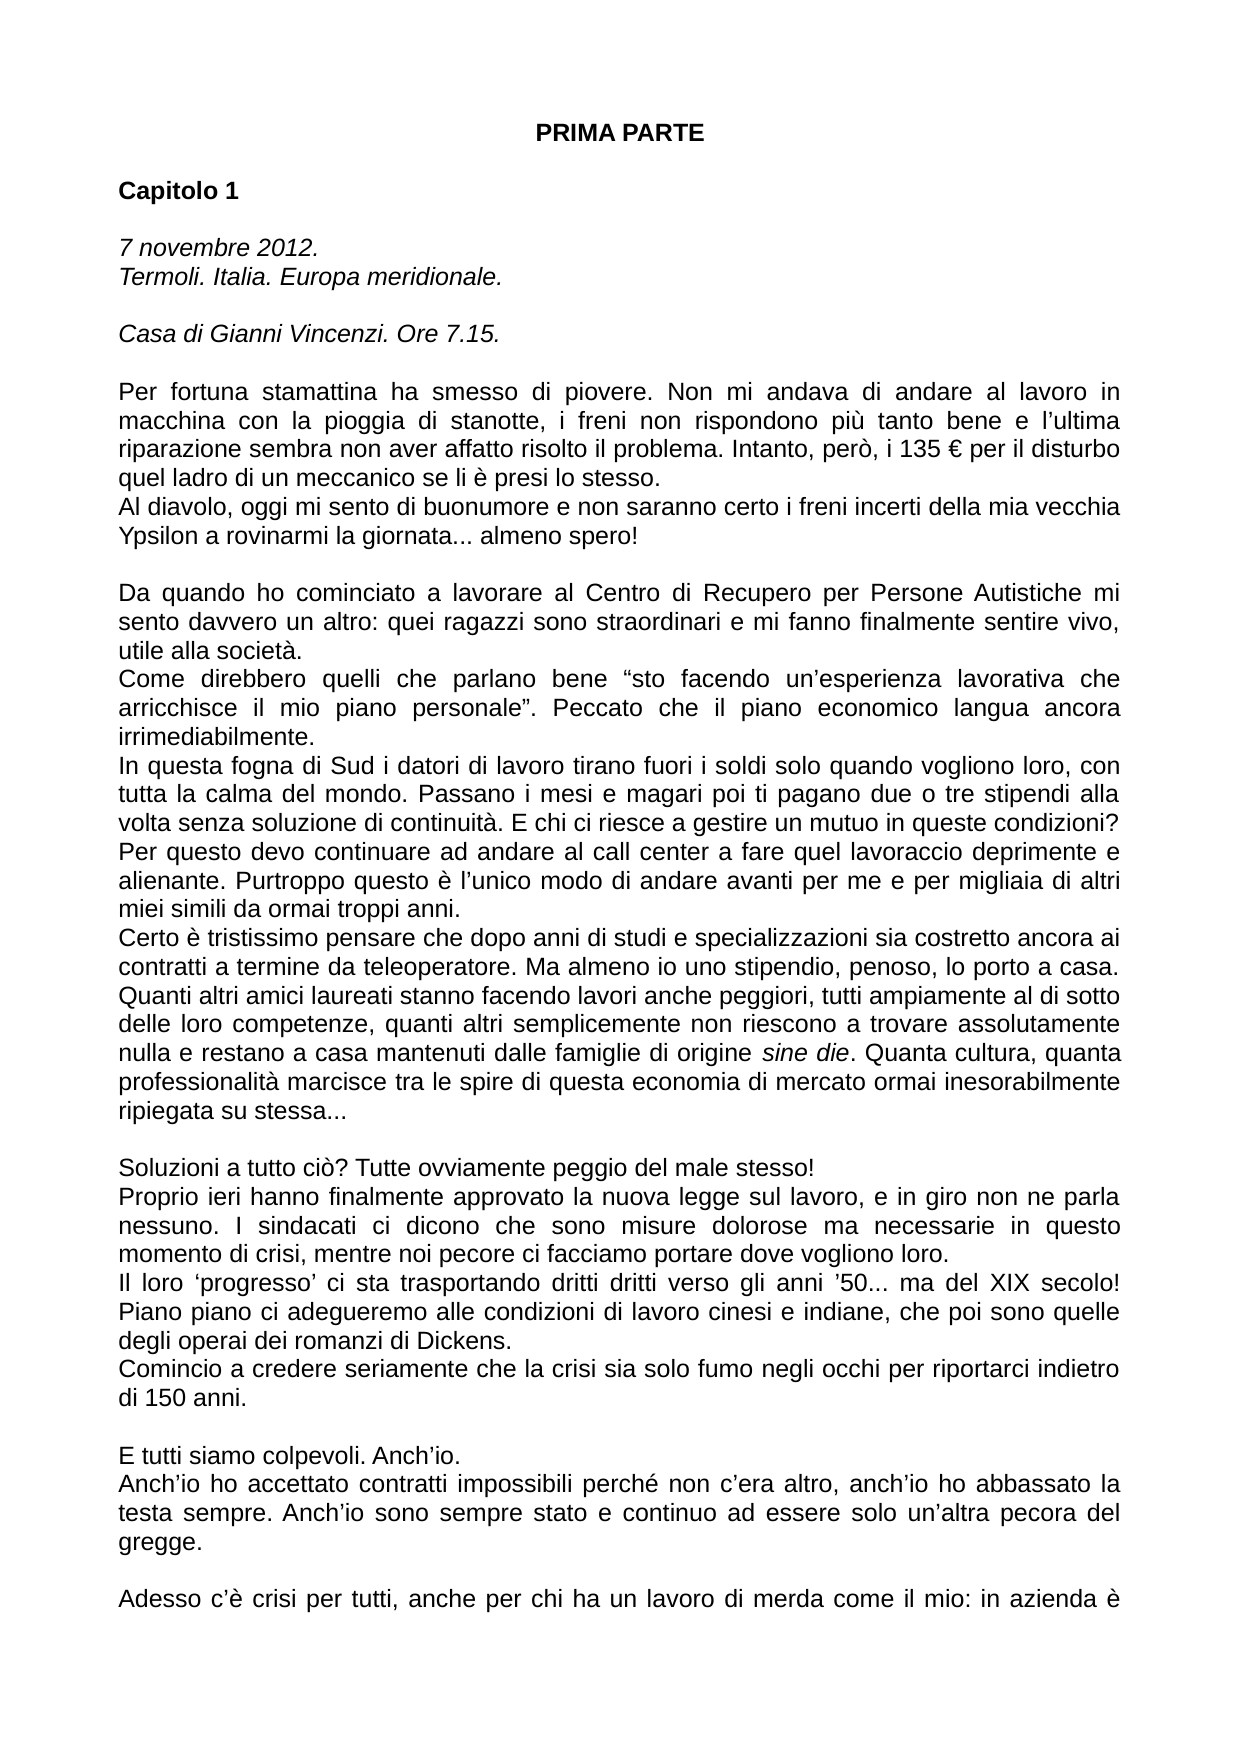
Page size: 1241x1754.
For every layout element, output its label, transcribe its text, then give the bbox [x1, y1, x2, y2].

text Adesso c’è crisi per tutti, anche per chi ha un lavoro di merda come il mio: in azienda è [118, 1584, 1122, 1613]
text In questa fogna di Sud i datori di lavoro tirano fuori i soldi solo quando vogliono loro, con tutta la calma del mondo. Passano i mesi e magari poi ti pagano due o tre stipendi alla volta senza soluzione di continuità. E chi ci riesce a gestire un mutuo in queste condizioni? [118, 751, 1122, 837]
text Per fortuna stamattina ha smesso di piovere. Non mi andava di andare al lavoro in macchina con la pioggia di stanotte, i freni non rispondono più tanto bene e l’ultima riparazione sembra non aver affatto risolto il problema. Intanto, però, i 135 € per il disturbo quel ladro di un meccanico se li è presi lo stesso. [118, 377, 1122, 492]
text 7 novembre 2012. [118, 233, 1122, 262]
text E tutti siamo colpevoli. Anch’io. [118, 1441, 1122, 1469]
text Soluzioni a tutto ciò? Tutte ovviamente peggio del male stesso! [118, 1153, 1122, 1182]
text Il loro ‘progresso’ ci sta trasportando dritti dritti verso gli anni ’50... ma del XIX secolo! Piano piano ci adegueremo alle condizioni di lavoro cinesi e indiane, che poi sono quelle degli operai dei romanzi di Dickens. [118, 1268, 1122, 1354]
text Termoli. Italia. Europa meridionale. [118, 262, 1122, 291]
text Proprio ieri hanno finalmente approvato la nuova legge sul lavoro, e in giro non ne parla nessuno. I sindacati ci dicono che sono misure dolorose ma necessarie in questo momento di crisi, mentre noi pecore ci facciamo portare dove vogliono loro. [118, 1182, 1122, 1268]
text Da quando ho cominciato a lavorare al Centro di Recupero per Persone Autistiche mi sento davvero un altro: quei ragazzi sono straordinari e mi fanno finalmente sentire vivo, utile alla società. [118, 578, 1122, 664]
text Anch’io ho accettato contratti impossibili perché non c’era altro, anch’io ho abbassato la testa sempre. Anch’io sono sempre stato e continuo ad essere solo un’altra pecora del gregge. [118, 1469, 1122, 1556]
text Certo è tristissimo pensare che dopo anni di studi e specializzazioni sia costretto ancora ai contratti a termine da teleoperatore. Ma almeno io uno stipendio, penoso, lo porto a casa. Quanti altri amici laureati stanno facendo lavori anche peggiori, tutti ampiamente al di sotto delle loro competenze, quanti altri semplicemente non riescono a trovare assolutamente nulla e restano a casa mantenuti dalle famiglie di origine sine die. Quanta cultura, quanta professionalità marcisce tra le spire di questa economia di mercato ormai inesorabilmente ripiegata su stessa... [118, 923, 1122, 1124]
text Capitolo 1 [118, 176, 1122, 204]
text PRIMA PARTE [118, 118, 1122, 147]
text Casa di Gianni Vincenzi. Ore 7.15. [118, 319, 1122, 348]
text Per questo devo continuare ad andare al call center a fare quel lavoraccio deprimente e alienante. Purtroppo questo è l’unico modo di andare avanti per me e per migliaia di altri miei simili da ormai troppi anni. [118, 837, 1122, 923]
text Come direbbero quelli che parlano bene “sto facendo un’esperienza lavorativa che arricchisce il mio piano personale”. Peccato che il piano economico langua ancora irrimediabilmente. [118, 664, 1122, 751]
text Al diavolo, oggi mi sento di buonumore e non saranno certo i freni incerti della mia vecchia Ypsilon a rovinarmi la giornata... almeno spero! [118, 492, 1122, 549]
text Comincio a credere seriamente che la crisi sia solo fumo negli occhi per riportarci indietro di 150 anni. [118, 1354, 1122, 1412]
